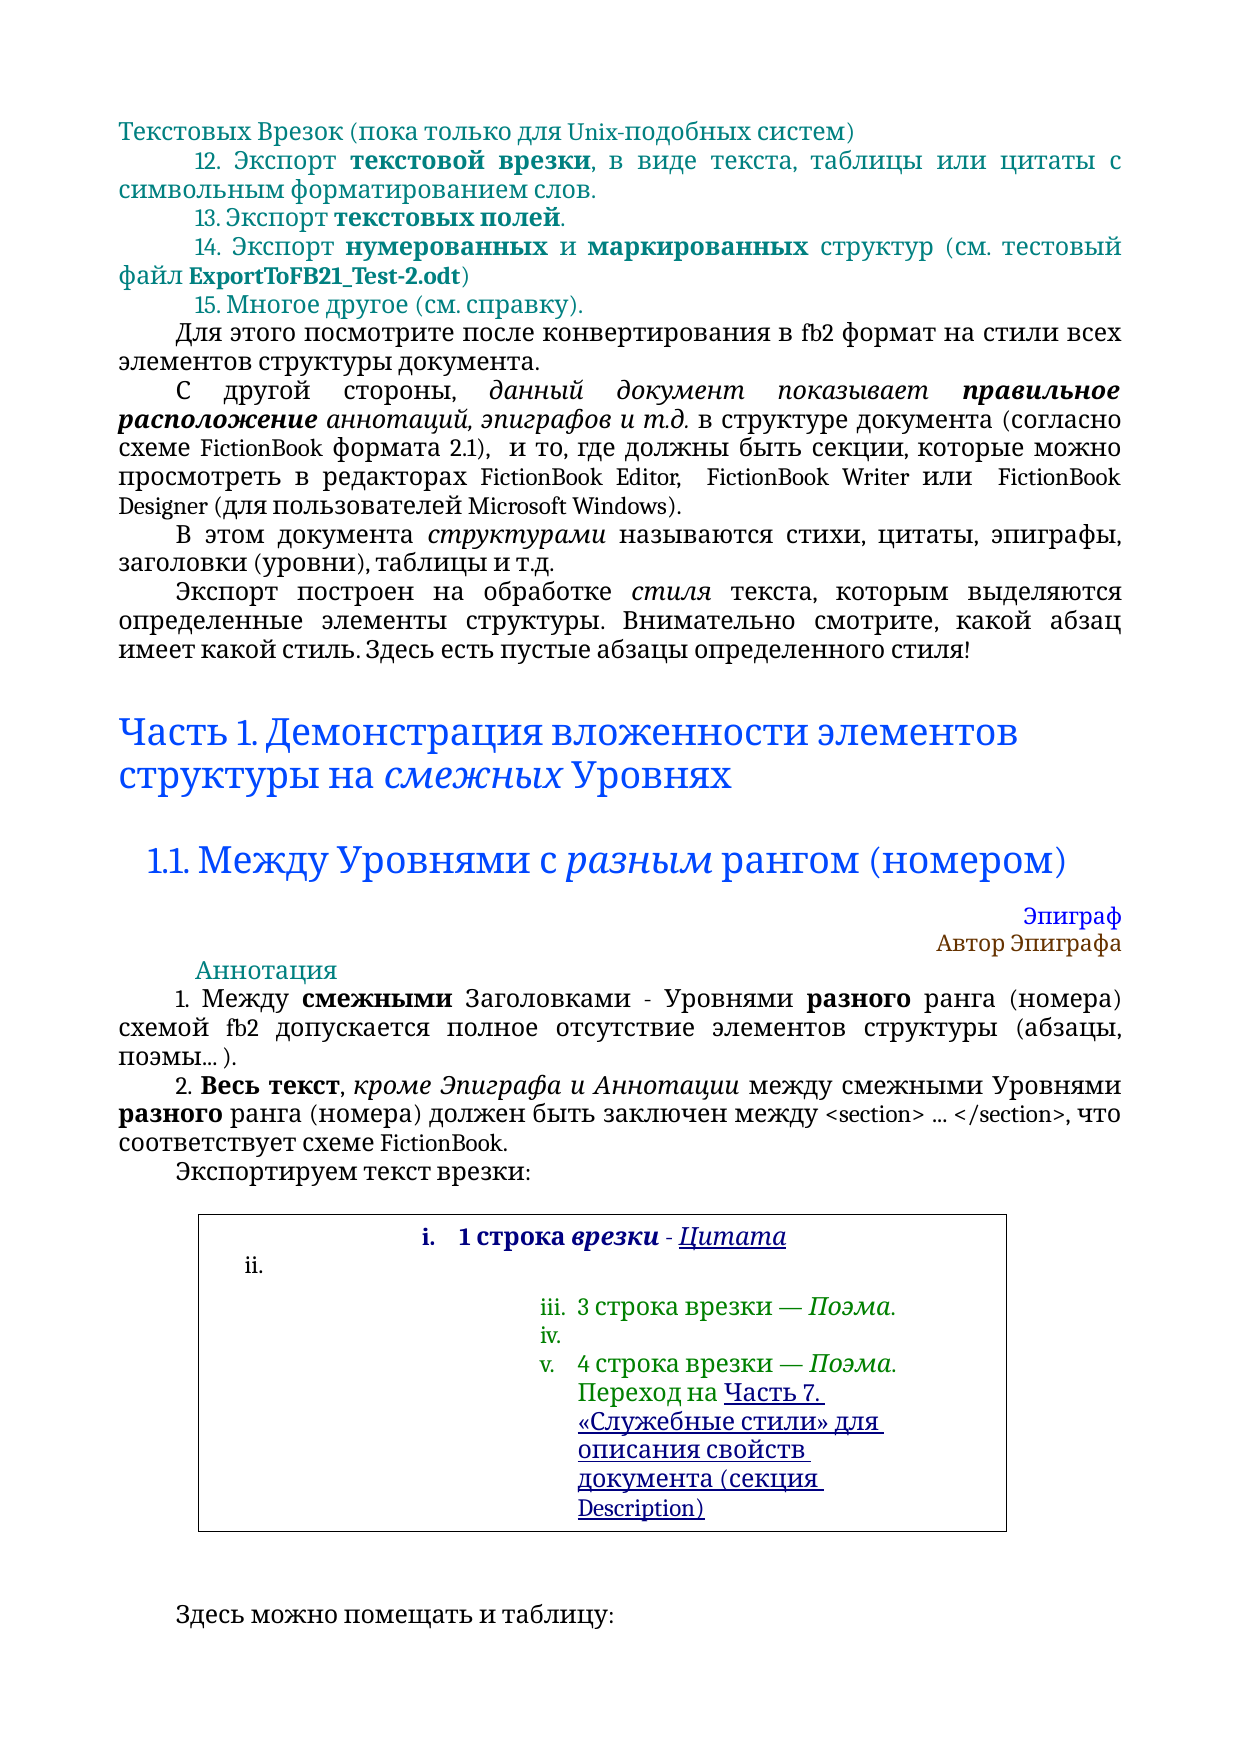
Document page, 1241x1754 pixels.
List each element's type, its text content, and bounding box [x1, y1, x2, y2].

text Эпиграф [472, 904, 1122, 930]
list 4 строка врезки — Поэма. Переход на Часть 7. «Служебные стили» для описания свойств документа (секция Description) [540, 1350, 938, 1523]
list 3 строка врезки — Поэма. [540, 1293, 938, 1321]
text Для этого посмотрите после конвертирования в fb2 формат на стили всех элементов структуры документа. [118, 319, 1122, 377]
text 14. Экспорт нумерованных и маркированных структур (см. тестовый файл ExportToFB21_Test-2.odt) [118, 233, 1122, 291]
text В этом документа структурами называются стихи, цитаты, эпиграфы, заголовки (уровни), таблицы и т.д. [118, 521, 1122, 578]
text Здесь можно помещать и таблицу: [118, 1601, 1122, 1630]
text 1. Между смежными Заголовками - Уровнями разного ранга (номера) схемой fb2 допускается полное отсутствие элементов структуры (абзацы, поэмы... ). [118, 985, 1122, 1072]
text Аннотация [118, 957, 1122, 985]
text 1.1. Между Уровнями с разным рангом (номером) [148, 839, 1122, 882]
text Экспортируем текст врезки: [118, 1158, 1122, 1187]
text Автор Эпиграфа [502, 930, 1122, 957]
text 2. Весь текст, кроме Эпиграфа и Аннотации между смежными Уровнями разного ранга (номера) должен быть заключен между <section> ... </section>, что соответствует схеме FictionBook. [118, 1072, 1122, 1158]
text 12. Экспорт текстовой врезки, в виде текста, таблицы или цитаты с символьным форматированием слов. [118, 147, 1122, 204]
text Часть 1. Демонстрация вложенности элементов структуры на смежных Уровнях [118, 712, 1122, 798]
text 15. Многое другое (см. справку). [118, 291, 1122, 319]
list 1 строка врезки - Цитата [422, 1223, 820, 1251]
text 13. Экспорт текстовых полей. [118, 204, 1122, 233]
text Текстовых Врезок (пока только для Unix-подобных систем) [118, 118, 1122, 147]
text Экспорт построен на обработке стиля текста, которым выделяются определенные элементы структуры. Внимательно смотрите, какой абзац имеет какой стиль. Здесь есть пустые абзацы определенного стиля! [118, 578, 1122, 664]
text С другой стороны, данный документ показывает правильное расположение аннотаций, эпиграфов и т.д. в структуре документа (согласно схеме FictionBook формата 2.1), и то, где должны быть секции, которые можно просмотреть в редакторах FictionBook Editor, FictionBook Writer или FictionBook Designer (для пользователей Microsoft Windows). [118, 377, 1122, 521]
